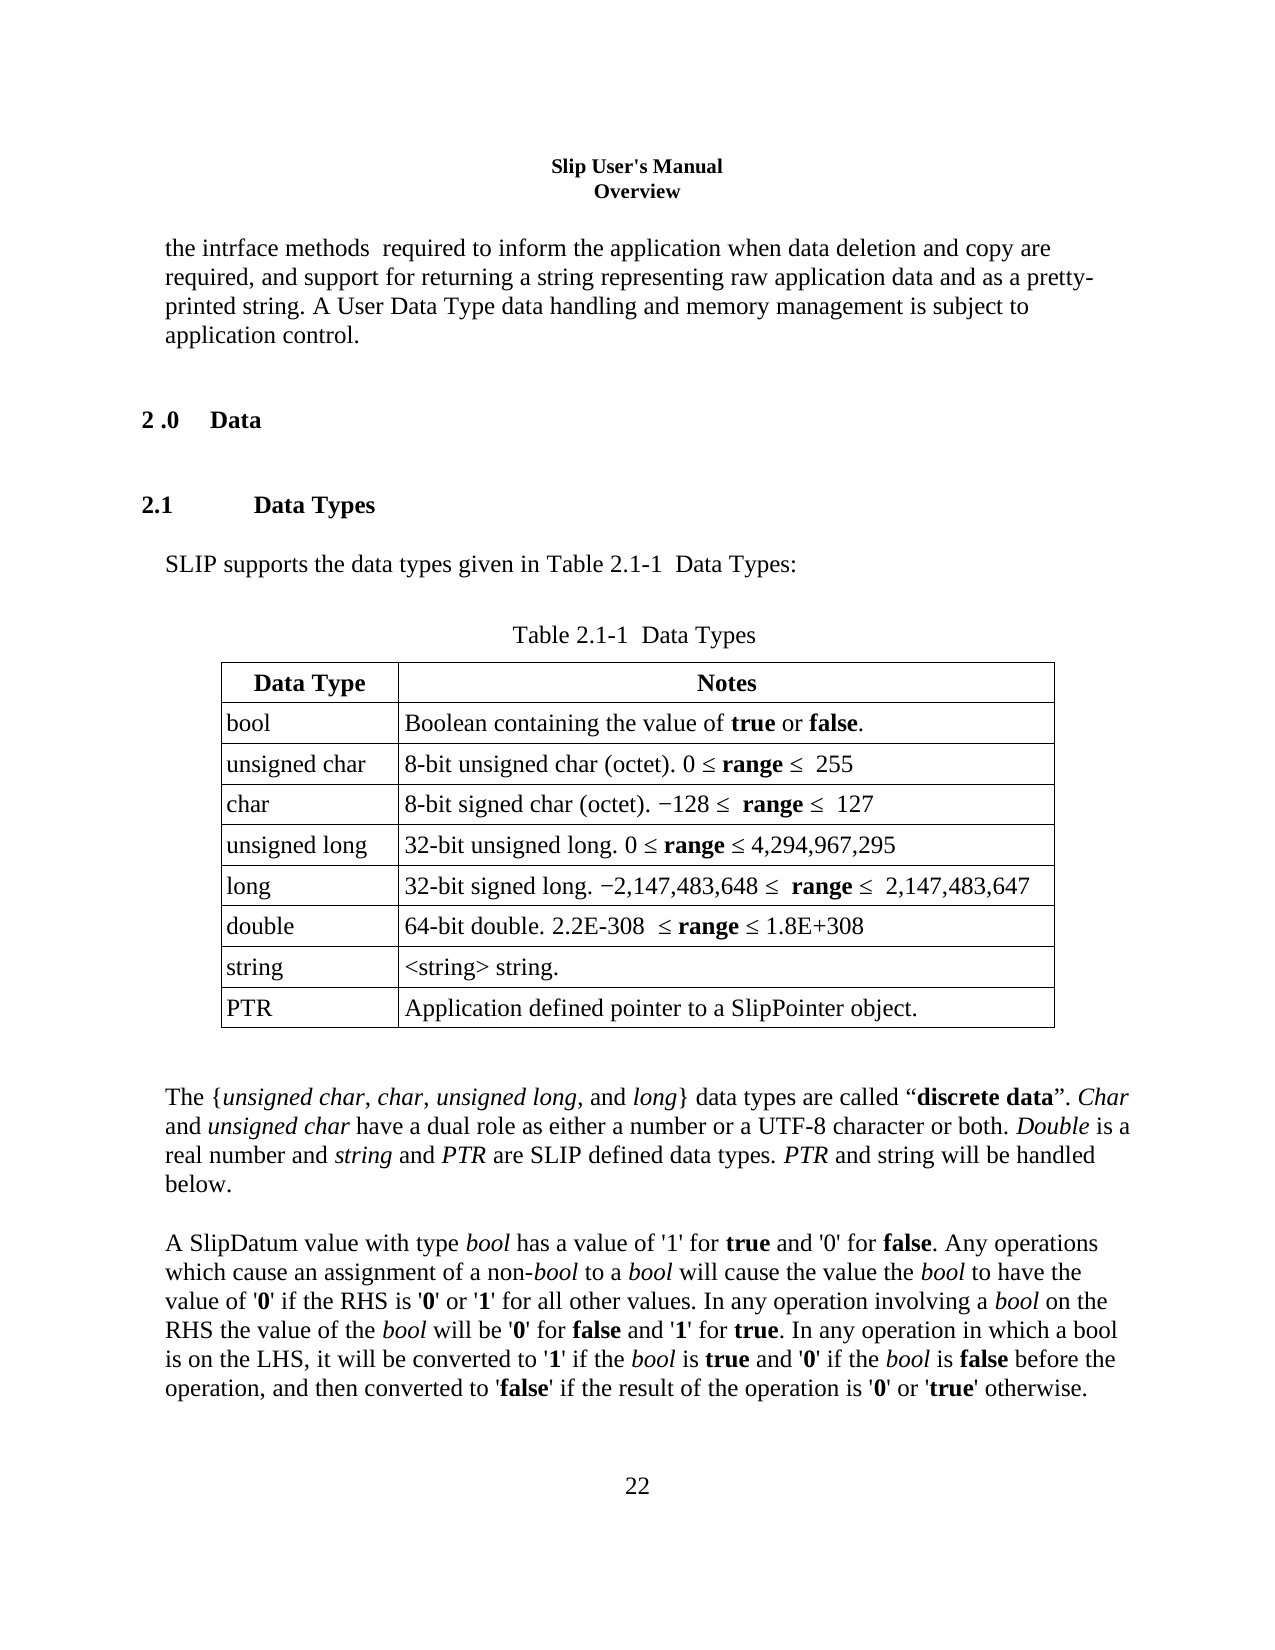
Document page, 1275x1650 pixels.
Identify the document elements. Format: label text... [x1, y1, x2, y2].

table_cell double [222, 906, 398, 946]
table_cell Application defined pointer to a SlipPointer object. [399, 988, 1054, 1027]
table_cell unsigned long [222, 825, 398, 865]
table_cell 8-bit unsigned char (octet). 0 ≤ range ≤ 255 [399, 744, 1054, 783]
table_cell char [222, 785, 398, 824]
text SLIP supports the data types given in Table 2.1-1 Data Types: [165, 548, 1140, 578]
table_cell string [222, 947, 398, 987]
table_cell 32-bit unsigned long. 0 ≤ range ≤ 4,294,967,295 [399, 825, 1054, 865]
table_header Data Type [222, 663, 398, 702]
table_cell PTR [222, 988, 398, 1027]
subtitle Data [135, 405, 210, 434]
table_cell 64-bit double. 2.2E-308 ≤ range ≤ 1.8E+308 [399, 906, 1054, 946]
subtitle Data [261, 405, 1140, 434]
table_cell Boolean containing the value of true or false. [399, 703, 1054, 743]
table_cell 8-bit signed char (octet). −128 ≤ range ≤ 127 [399, 785, 1054, 824]
table_cell bool [222, 703, 398, 743]
text The {unsigned char, char, unsigned long, and long} data types are called “discrete data”. Char and unsigned char have a dual role as either a number or a UTF-8 character or both. Double is a real number and string and PTR are SLIP defined data types. PTR and string will be handled below. [165, 1081, 1140, 1198]
table_cell unsigned char [222, 744, 398, 783]
text If you create application defined data, create it from the heap or from a persistent data store. Do not create application defined data on the runtime stack. The assumption by SLIP is that application defined data is persistent and that the application will delete the data explicitly. The SlipPointer class is a pure abstract data type (ADT) and can not be instantiated. It contains the intrface methods required to inform the application when data deletion and copy are required, and support for returning a string representing raw application data and as a pretty-printed string. A User Data Type data handling and memory management is subject to application control. [360, 233, 1140, 349]
text Table 2.1-1 Data Types [135, 620, 1140, 649]
table_cell <string> string. [399, 947, 1054, 987]
subtitle Data Types [135, 489, 1140, 518]
table_cell 32-bit signed long. −2,147,483,648 ≤ range ≤ 2,147,483,647 [399, 866, 1054, 905]
table_cell long [222, 866, 398, 905]
table_header Notes [399, 663, 1054, 702]
